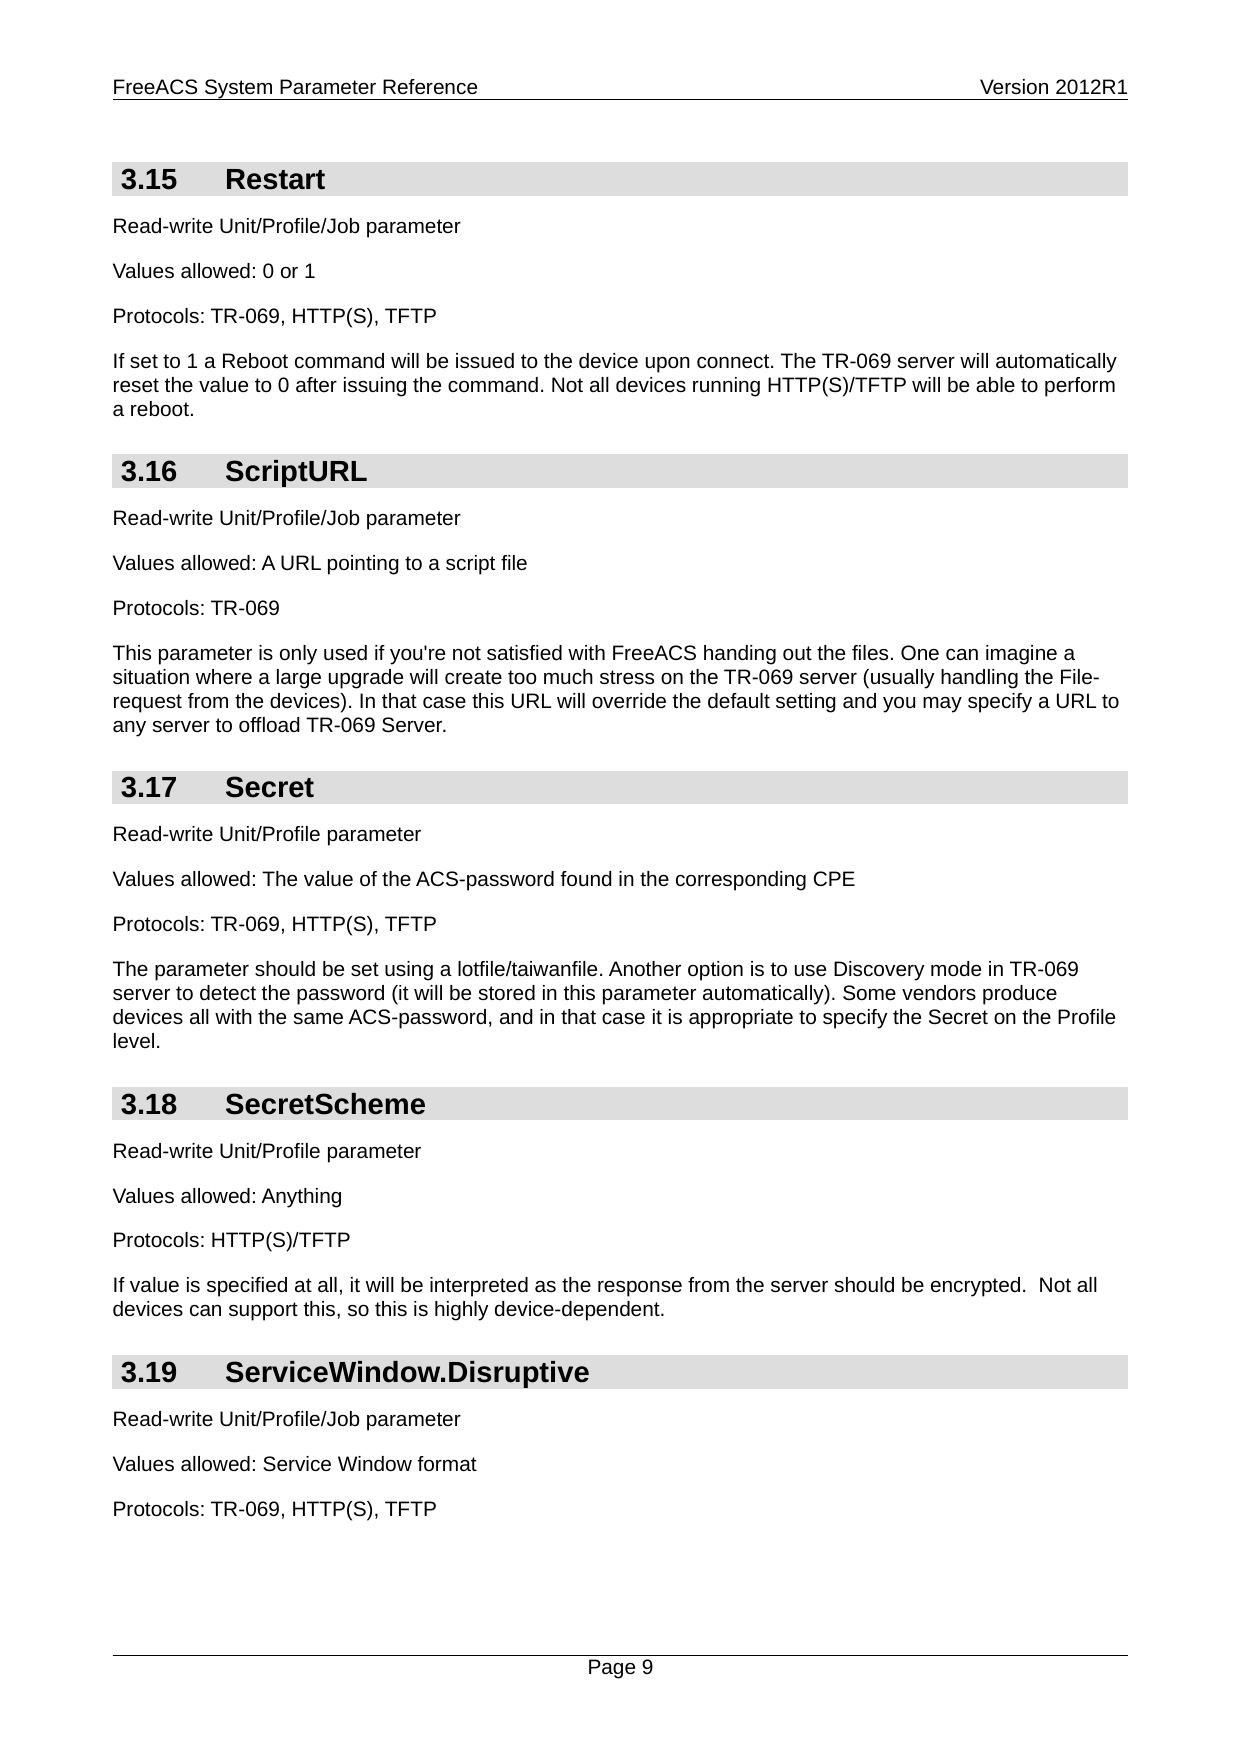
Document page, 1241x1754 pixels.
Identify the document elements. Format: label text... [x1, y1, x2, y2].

text If value is specified at all, it will be interpreted as the response from the server should be encrypted. Not all devices can support this, so this is highly device-dependent. [112, 1273, 1128, 1321]
text Read-write Unit/Profile/Job parameter [112, 214, 1128, 238]
text If set to 1 a Reboot command will be issued to the device upon connect. The TR-069 server will automatically reset the value to 0 after issuing the command. Not all devices running HTTP(S)/TFTP will be able to perform a reboot. [112, 348, 1128, 420]
text Read-write Unit/Profile/Job parameter [112, 1407, 1128, 1431]
text Protocols: TR-069, HTTP(S), TFTP [112, 303, 1128, 327]
text The parameter should be set using a lotfile/taiwanfile. Another option is to use Discovery mode in TR-069 server to detect the password (it will be stored in this parameter automatically). Some vendors produce devices all with the same ACS-password, and in that case it is appropriate to specify the Secret on the Profile level. [112, 957, 1128, 1053]
text This parameter is only used if you're not satisfied with FreeACS handing out the files. One can imagine a situation where a large upgrade will create too much stress on the TR-069 server (usually handling the File-request from the devices). In that case this URL will override the default setting and you may specify a URL to any server to offload TR-069 Server. [112, 641, 1128, 737]
text Read-write Unit/Profile/Job parameter [112, 506, 1128, 530]
text Values allowed: A URL pointing to a script file [112, 551, 1128, 575]
text Values allowed: The value of the ACS-password found in the corresponding CPE [112, 867, 1128, 891]
subtitle ScriptURL [112, 454, 1128, 488]
text Protocols: TR-069, HTTP(S), TFTP [112, 912, 1128, 936]
text Values allowed: 0 or 1 [112, 259, 1128, 283]
text Values allowed: Service Window format [112, 1452, 1128, 1476]
text Protocols: TR-069, HTTP(S), TFTP [112, 1497, 1128, 1521]
text Read-write Unit/Profile parameter [112, 822, 1128, 846]
text Protocols: HTTP(S)/TFTP [112, 1228, 1128, 1252]
text Read-write Unit/Profile parameter [112, 1138, 1128, 1162]
subtitle ServiceWindow.Disruptive [112, 1355, 1128, 1389]
text Values allowed: Anything [112, 1183, 1128, 1207]
subtitle Restart [112, 162, 1128, 196]
subtitle Secret [112, 771, 1128, 804]
subtitle SecretScheme [112, 1087, 1128, 1120]
text Protocols: TR-069 [112, 596, 1128, 620]
